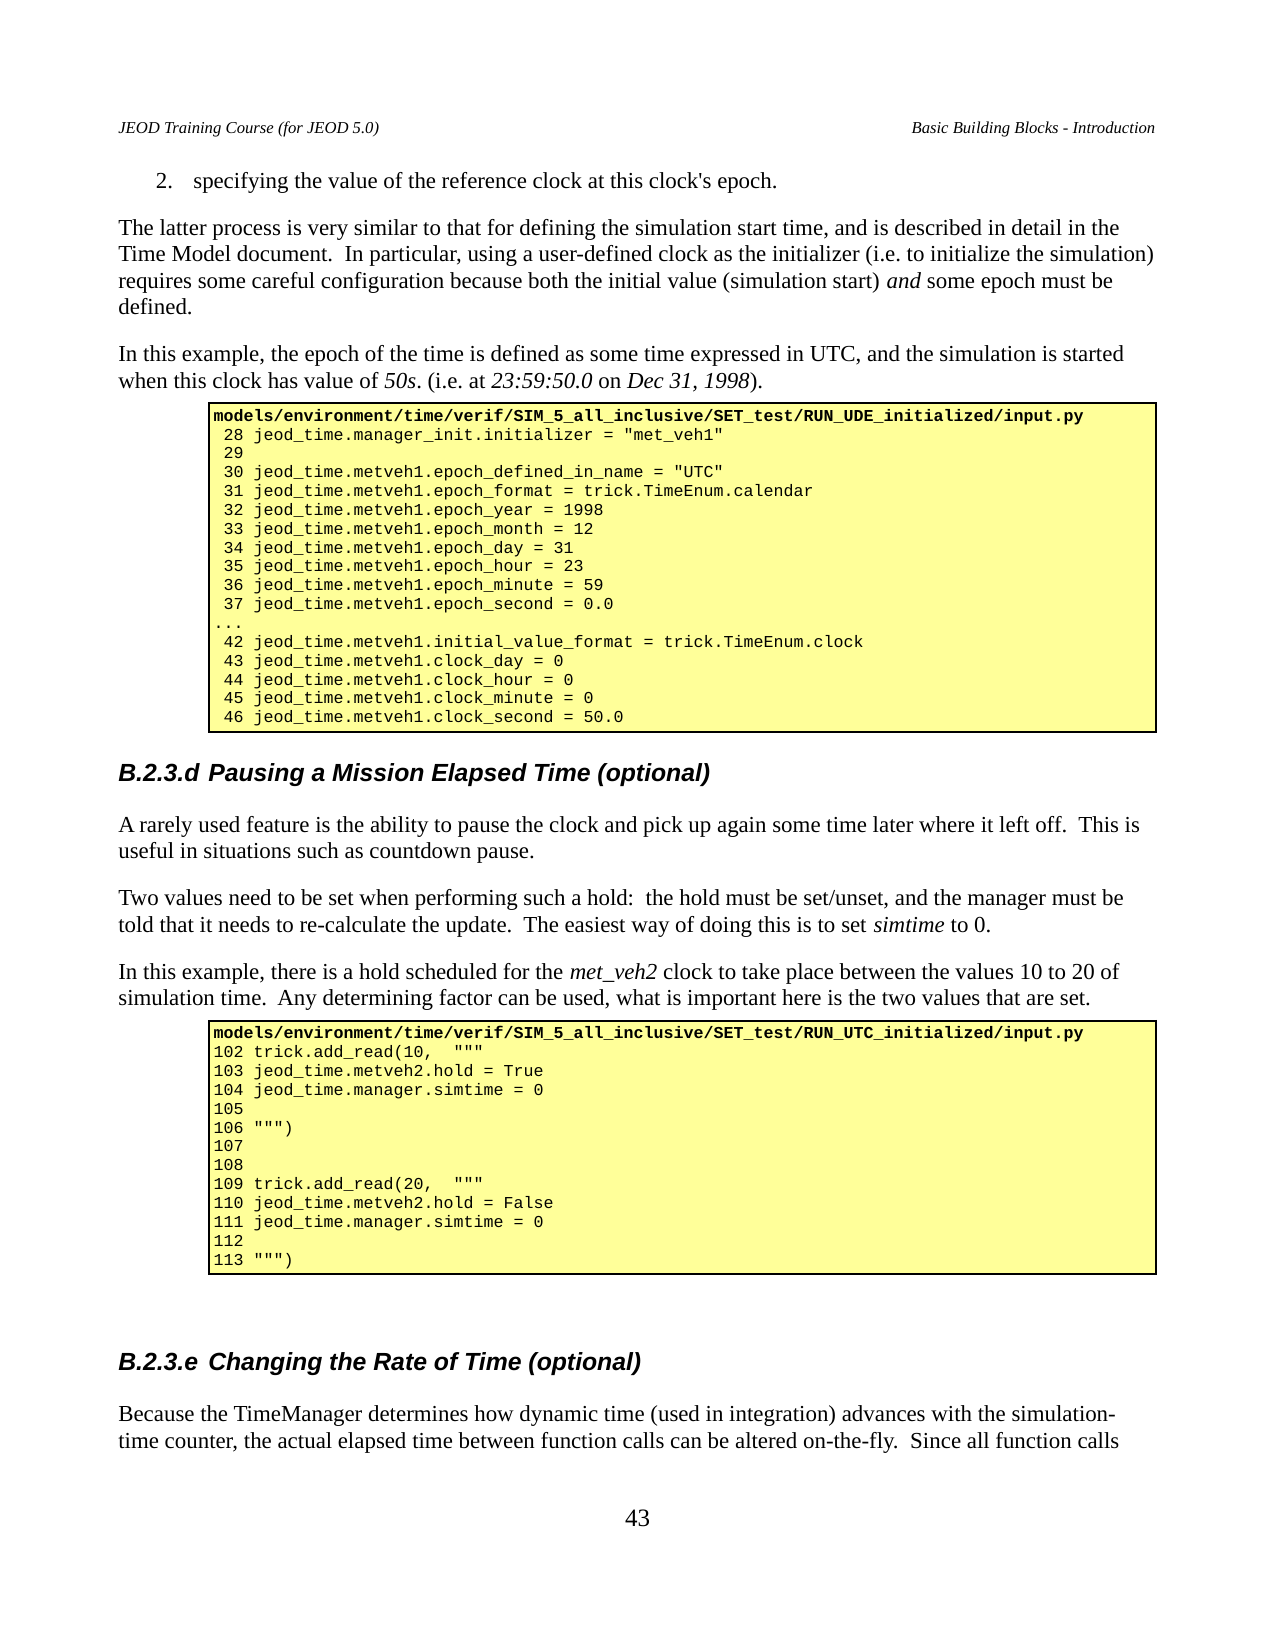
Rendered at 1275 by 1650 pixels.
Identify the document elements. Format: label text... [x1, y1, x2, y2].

text 35 jeod_time.metveh1.epoch_hour = 23 [210, 553, 1155, 572]
text Because the TimeManager determines how dynamic time (used in integration) advances with the simulation-time counter, the actual elapsed time between function calls can be altered on-the-fly. Since all function calls [118, 1400, 1157, 1453]
text 29 [210, 440, 1155, 459]
text In this example, there is a hold scheduled for the met_veh2 clock to take place between the values 10 to 20 of simulation time. Any determining factor can be used, what is important here is the two values that are set. [118, 958, 1157, 1011]
text 32 jeod_time.metveh1.epoch_year = 1998 [210, 496, 1155, 515]
text models/environment/time/verif/SIM_5_all_inclusive/SET_test/RUN_UDE_initialized/input.py [210, 404, 1155, 421]
text In this example, the epoch of the time is defined as some time expressed in UTC, and the simulation is started when this clock has value of 50s. (i.e. at 23:59:50.0 on Dec 31, 1998). [118, 340, 1157, 393]
text 45 jeod_time.metveh1.clock_minute = 0 [210, 685, 1155, 704]
text 112 [210, 1227, 1155, 1246]
subtitle Pausing a Mission Elapsed Time (optional) [118, 758, 1157, 786]
text 107 [210, 1133, 1155, 1152]
text 42 jeod_time.metveh1.initial_value_format = trick.TimeEnum.clock [210, 628, 1155, 647]
text 30 jeod_time.metveh1.epoch_defined_in_name = "UTC" [210, 459, 1155, 477]
text 28 jeod_time.manager_init.initializer = "met_veh1" [210, 421, 1155, 440]
list specifying the value of the reference clock at this clock's epoch. [156, 167, 1157, 193]
text 36 jeod_time.metveh1.epoch_minute = 59 [210, 572, 1155, 591]
text ... [210, 609, 1155, 628]
text 46 jeod_time.metveh1.clock_second = 50.0 [210, 704, 1155, 731]
text Two values need to be set when performing such a hold: the hold must be set/unset, and the manager must be told that it needs to re-calculate the update. The easiest way of doing this is to set simtime to 0. [118, 884, 1157, 937]
text 34 jeod_time.metveh1.epoch_day = 31 [210, 534, 1155, 553]
subtitle Changing the Rate of Time (optional) [118, 1347, 1157, 1376]
text 110 jeod_time.metveh2.hold = False [210, 1189, 1155, 1208]
text 109 trick.add_read(20, """ [210, 1171, 1155, 1189]
text 43 jeod_time.metveh1.clock_day = 0 [210, 647, 1155, 666]
text 102 trick.add_read(10, """ [210, 1039, 1155, 1057]
text 108 [210, 1152, 1155, 1171]
text 113 """) [210, 1246, 1155, 1273]
text 111 jeod_time.manager.simtime = 0 [210, 1208, 1155, 1227]
text 105 [210, 1095, 1155, 1114]
text 37 jeod_time.metveh1.epoch_second = 0.0 [210, 591, 1155, 609]
text 104 jeod_time.manager.simtime = 0 [210, 1076, 1155, 1095]
text 31 jeod_time.metveh1.epoch_format = trick.TimeEnum.calendar [210, 477, 1155, 496]
text models/environment/time/verif/SIM_5_all_inclusive/SET_test/RUN_UTC_initialized/input.py [210, 1022, 1155, 1039]
text 33 jeod_time.metveh1.epoch_month = 12 [210, 515, 1155, 534]
text 106 """) [210, 1114, 1155, 1133]
text A rarely used feature is the ability to pause the clock and pick up again some time later where it left off. This is useful in situations such as countdown pause. [118, 811, 1157, 863]
text The latter process is very similar to that for defining the simulation start time, and is described in detail in the Time Model document. In particular, using a user-defined clock as the initializer (i.e. to initialize the simulation) requires some careful configuration because both the initial value (simulation start) and some epoch must be defined. [118, 214, 1157, 319]
text 44 jeod_time.metveh1.clock_hour = 0 [210, 666, 1155, 685]
text 103 jeod_time.metveh2.hold = True [210, 1057, 1155, 1076]
